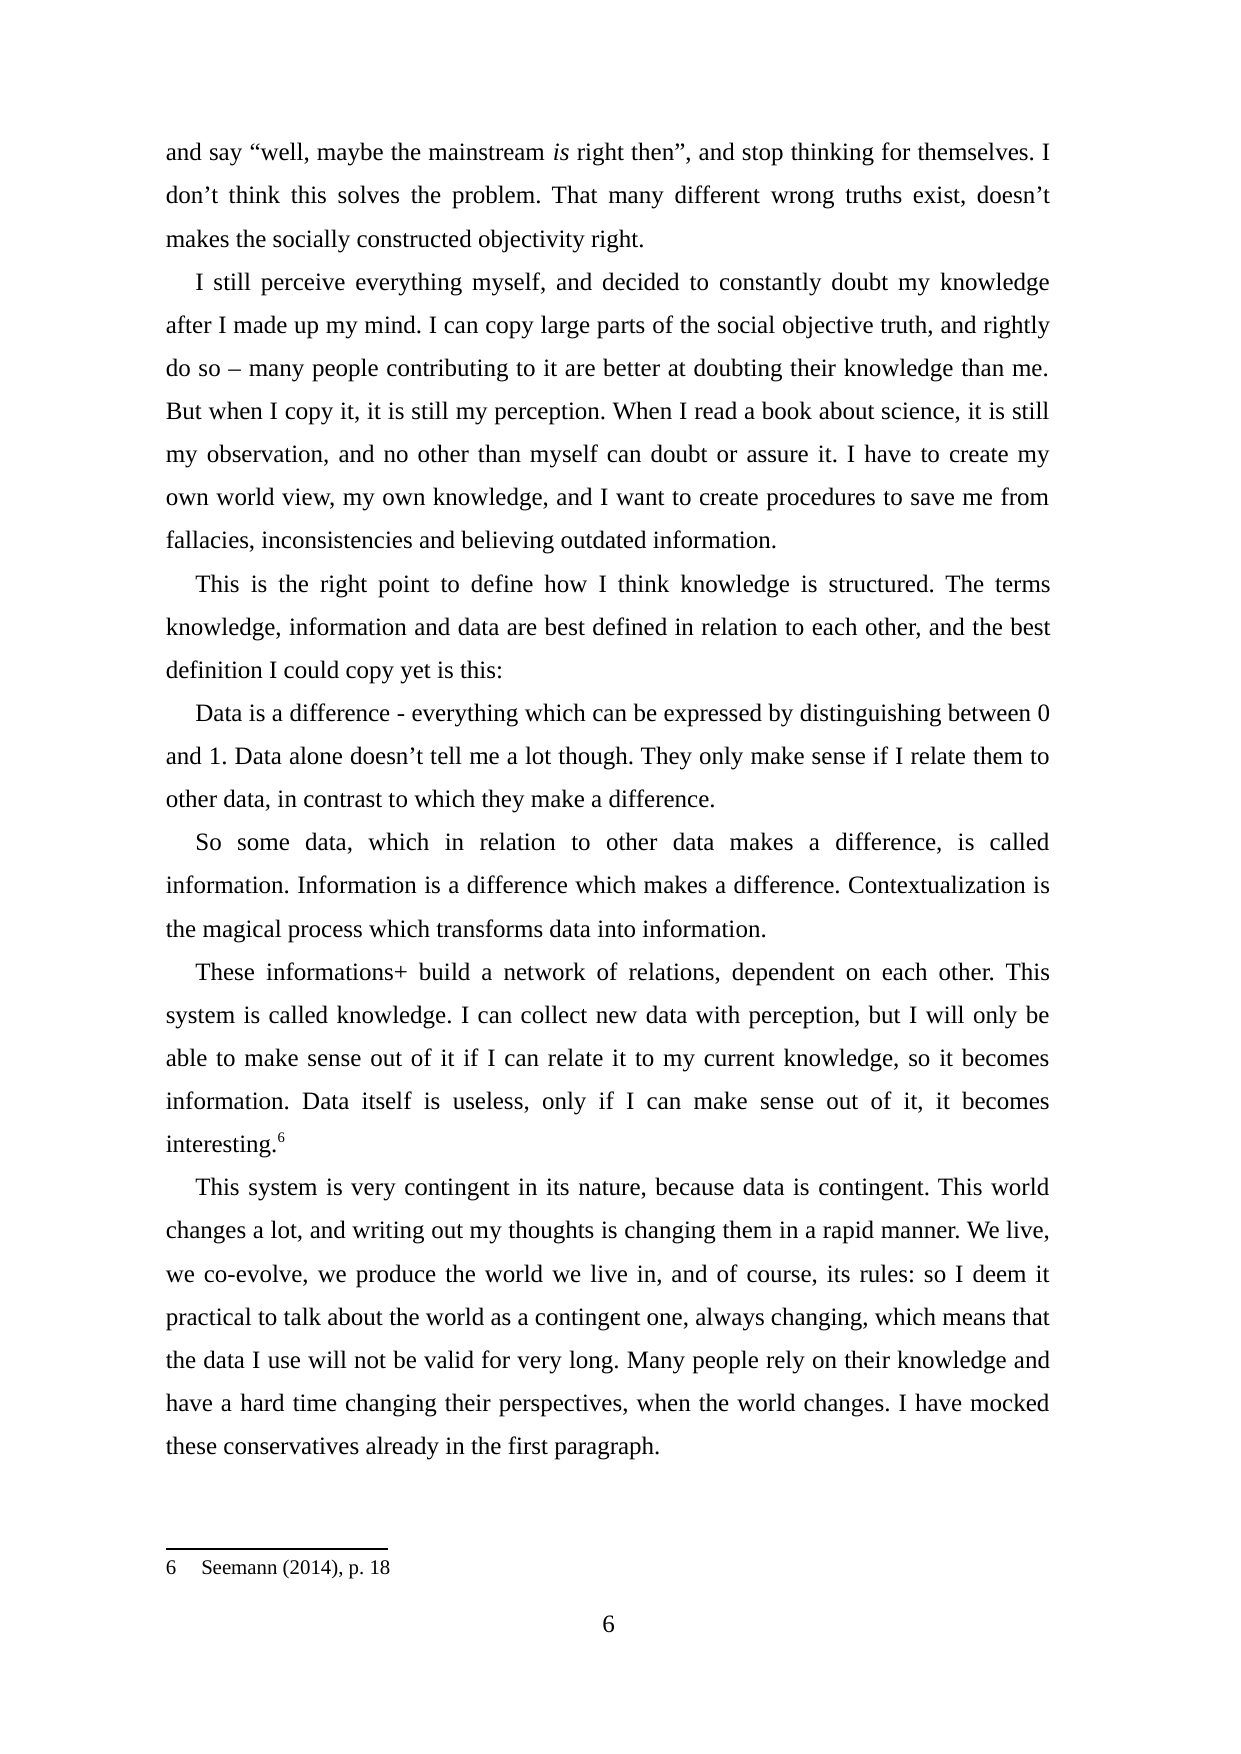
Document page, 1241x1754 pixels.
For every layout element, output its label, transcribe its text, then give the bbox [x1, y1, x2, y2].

text Data is a difference - everything which can be expressed by distinguishing between 0 and 1. Data alone doesn’t tell me a lot though. They only make sense if I relate them to other data, in contrast to which they make a difference. [166, 698, 1051, 813]
text So some data, which in relation to other data makes a difference, is called information. Information is a difference which makes a difference. Contextualization is the magical process which transforms data into information. [166, 827, 1051, 942]
text This is the right point to define how I think knowledge is structured. The terms knowledge, information and data are best defined in relation to each other, and the best definition I could copy yet is this: [166, 569, 1051, 684]
text and say “well, maybe the mainstream is right then”, and stop thinking for themselves. I don’t think this solves the problem. That many different wrong truths exist, doesn’t makes the socially constructed objectivity right. [166, 137, 1051, 252]
text This system is very contingent in its nature, because data is contingent. This world changes a lot, and writing out my thoughts is changing them in a rapid manner. We live, we co-evolve, we produce the world we live in, and of course, its rules: so I deem it practical to talk about the world as a contingent one, always changing, which means that the data I use will not be valid for very long. Many people rely on their knowledge and have a hard time changing their perspectives, when the world changes. I have mocked these conservatives already in the first paragraph. [166, 1172, 1051, 1460]
text I still perceive everything myself, and decided to constantly doubt my knowledge after I made up my mind. I can copy large parts of the social objective truth, and rightly do so – many people contributing to it are better at doubting their knowledge than me. But when I copy it, it is still my perception. When I read a book about science, it is still my observation, and no other than myself can doubt or assure it. I have to create my own world view, my own knowledge, and I want to create procedures to save me from fallacies, inconsistencies and believing outdated information. [166, 267, 1051, 554]
text These informations+ build a network of relations, dependent on each other. This system is called knowledge. I can collect new data with perception, but I will only be able to make sense out of it if I can relate it to my current knowledge, so it becomes information. Data itself is useless, only if I can make sense out of it, it becomes interesting. [166, 957, 1051, 1158]
text Seemann (2014), p. 18 [166, 1555, 1051, 1579]
